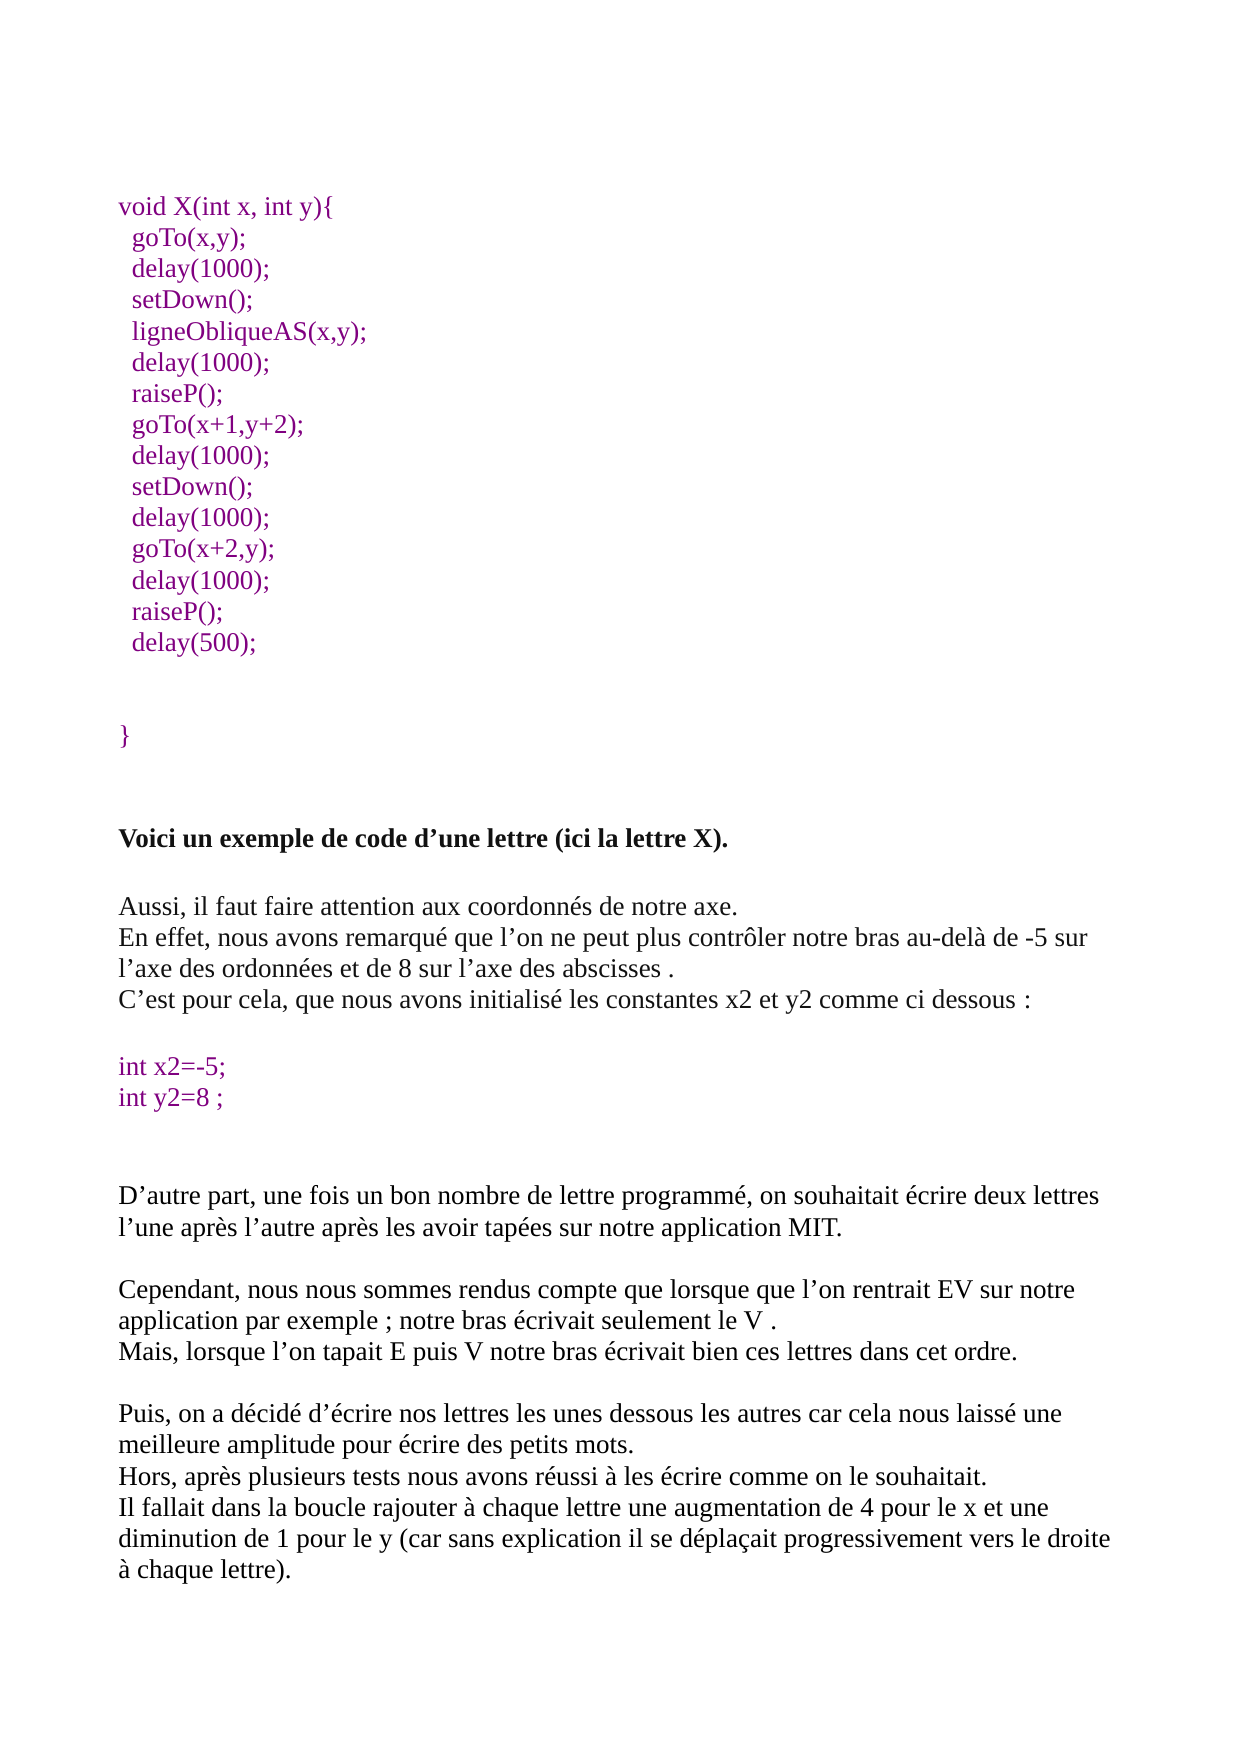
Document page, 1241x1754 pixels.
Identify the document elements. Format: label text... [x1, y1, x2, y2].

text int y2=8 ; [118, 1081, 1122, 1112]
text } [118, 719, 1122, 751]
text Puis, on a décidé d’écrire nos lettres les unes dessous les autres car cela nous laissé une meilleure amplitude pour écrire des petits mots. [118, 1397, 1122, 1460]
text C’est pour cela, que nous avons initialisé les constantes x2 et y2 comme ci dessous : [118, 983, 1122, 1014]
text Cependant, nous nous sommes rendus compte que lorsque que l’on rentrait EV sur notre application par exemple ; notre bras écrivait seulement le V . [118, 1273, 1122, 1335]
text goTo(x,y); [118, 221, 1122, 252]
text void X(int x, int y){ [118, 190, 1122, 221]
text raiseP(); [118, 377, 1122, 408]
text int x2=-5; [118, 1050, 1122, 1081]
text D’autre part, une fois un bon nombre de lettre programmé, on souhaitait écrire deux lettres l’une après l’autre après les avoir tapées sur notre application MIT. [118, 1179, 1122, 1242]
text delay(1000); [118, 346, 1122, 377]
text delay(1000); [118, 564, 1122, 595]
text Il fallait dans la boucle rajouter à chaque lettre une augmentation de 4 pour le x et une diminution de 1 pour le y (car sans explication il se déplaçait progressivement vers le droite à chaque lettre). [118, 1491, 1122, 1584]
text goTo(x+2,y); [118, 533, 1122, 564]
text Voici un exemple de code d’une lettre (ici la lettre X). [118, 822, 1122, 854]
text Mais, lorsque l’on tapait E puis V notre bras écrivait bien ces lettres dans cet ordre. [118, 1335, 1122, 1366]
text delay(500); [118, 626, 1122, 657]
text setDown(); [118, 470, 1122, 501]
text setDown(); [118, 283, 1122, 314]
text ligneObliqueAS(x,y); [118, 314, 1122, 346]
text Hors, après plusieurs tests nous avons réussi à les écrire comme on le souhaitait. [118, 1460, 1122, 1491]
text En effet, nous avons remarqué que l’on ne peut plus contrôler notre bras au-delà de -5 sur l’axe des ordonnées et de 8 sur l’axe des abscisses . [118, 921, 1122, 983]
text delay(1000); [118, 501, 1122, 533]
text goTo(x+1,y+2); [118, 408, 1122, 439]
text Aussi, il faut faire attention aux coordonnés de notre axe. [118, 889, 1122, 921]
text delay(1000); [118, 252, 1122, 283]
text delay(1000); [118, 439, 1122, 470]
text raiseP(); [118, 595, 1122, 626]
